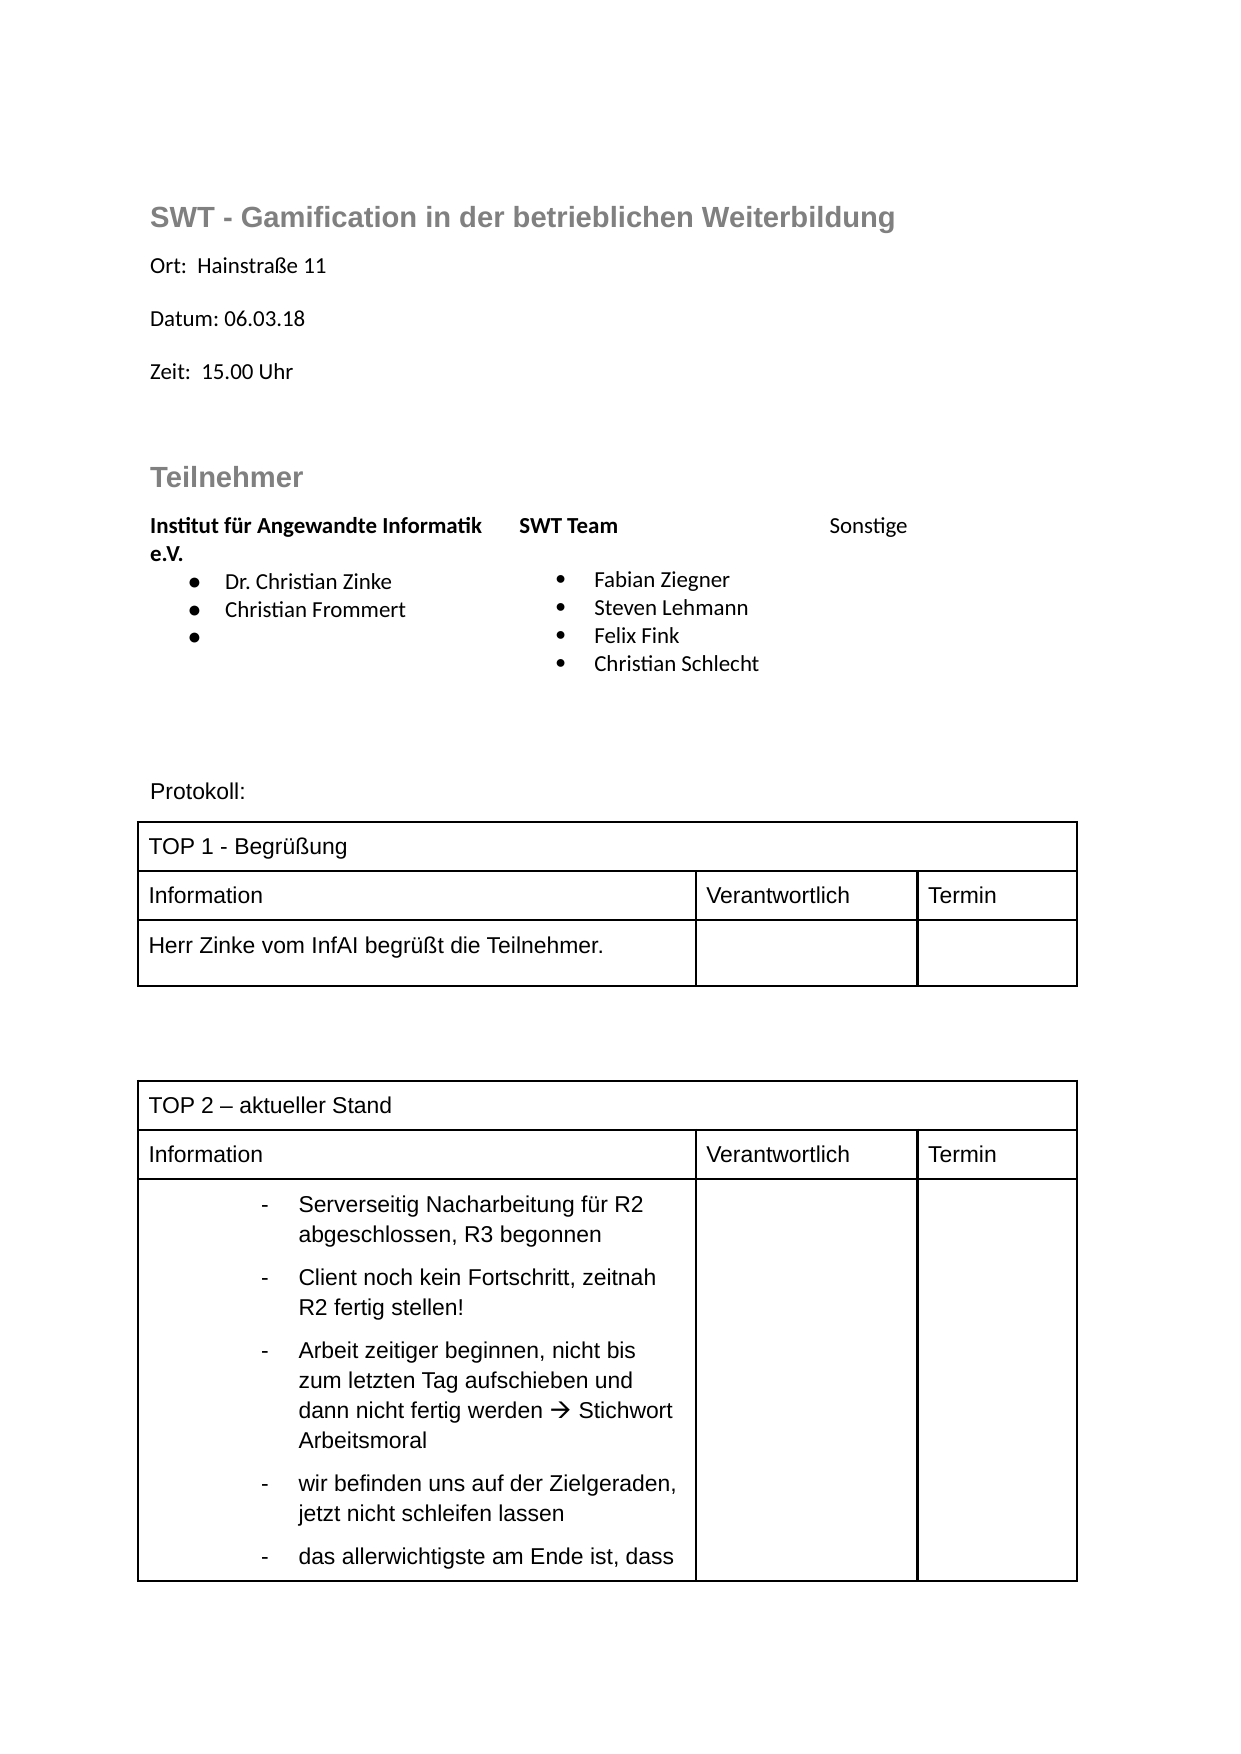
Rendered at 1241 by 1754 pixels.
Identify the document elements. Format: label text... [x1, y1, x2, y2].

text Teilnehmer [150, 460, 1090, 494]
table_cell Termin [919, 872, 1076, 919]
table_cell [697, 1180, 916, 1579]
table_cell Herr Zinke vom InfAI begrüßt die Teilnehmer. [139, 921, 695, 985]
table_cell Verantwortlich [697, 1131, 916, 1178]
text Zeit: 15.00 Uhr [150, 357, 1090, 385]
text Datum: 06.03.18 [150, 304, 1090, 332]
table_header SWT Team Fabian Ziegner Steven Lehmann Felix Fink Christian Schlecht [508, 511, 818, 728]
table_header Institut für Angewandte Informatik e.V. Dr. Christian Zinke Christian Frommert [139, 511, 508, 728]
table_cell Information [139, 872, 695, 919]
text Ort: Hainstraße 11 [150, 251, 1090, 279]
table_cell [919, 921, 1076, 985]
table_cell Information [139, 1131, 695, 1178]
table_cell Serverseitig Nacharbeitung für R2 abgeschlossen, R3 begonnen Client noch kein Fortschritt, zeitnah R2 fertig stellen! Arbeit zeitiger beginnen, nicht bis zum letzten Tag aufschieben und dann nicht fertig werden  Stichwort Arbeitsmoral wir befinden uns auf der Zielgeraden, jetzt nicht schleifen lassen das allerwichtigste am Ende ist, dass [139, 1180, 695, 1579]
table_header TOP 1 - Begrüßung [139, 823, 1076, 870]
table_cell [919, 1180, 1076, 1579]
text SWT - Gamification in der betrieblichen Weiterbildung [150, 200, 1090, 233]
table_cell Verantwortlich [697, 872, 916, 919]
table_header TOP 2 – aktueller Stand [139, 1082, 1076, 1129]
table_header Sonstige [818, 511, 1083, 728]
text Protokoll: [150, 778, 1090, 804]
table_cell Termin [919, 1131, 1076, 1178]
table_cell [697, 921, 916, 985]
